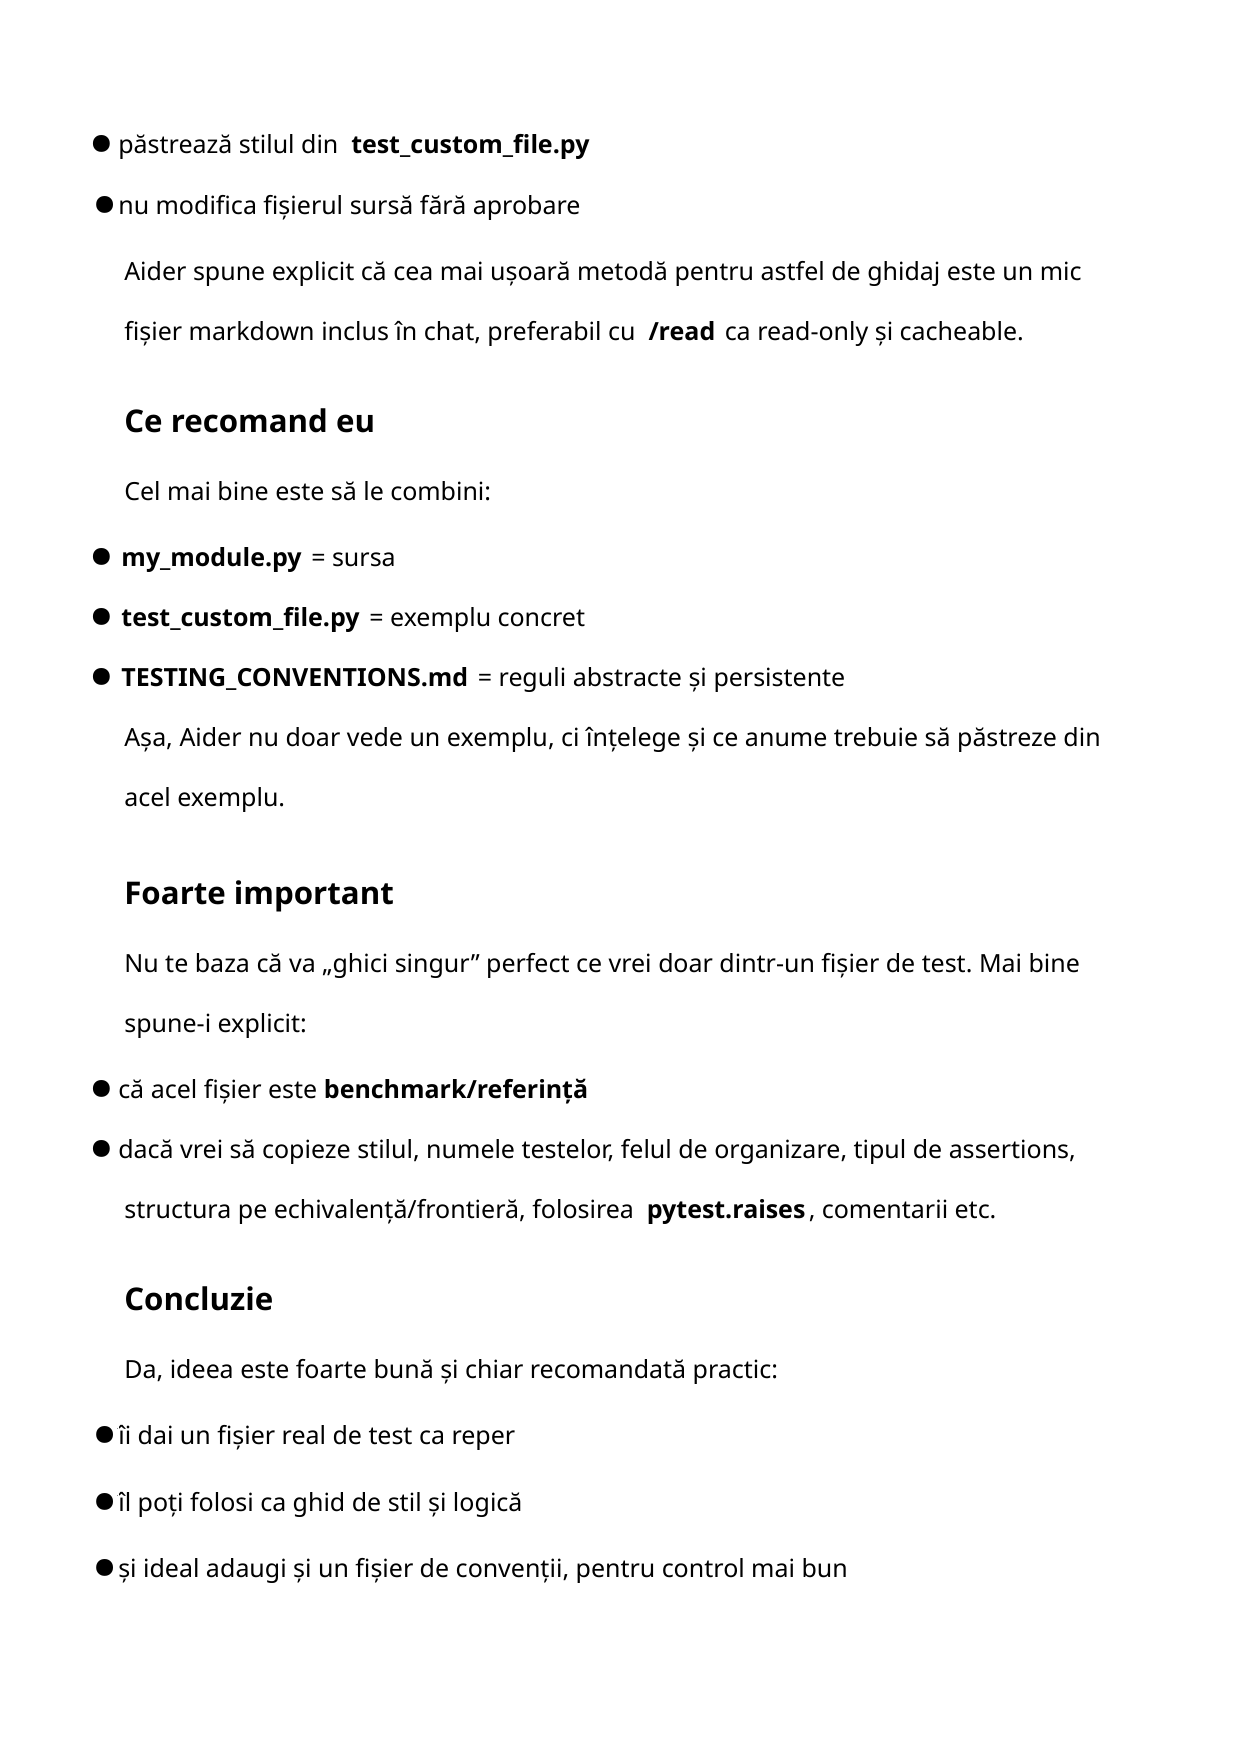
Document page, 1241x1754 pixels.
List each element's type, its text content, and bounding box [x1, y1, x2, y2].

subtitle Foarte important [119, 865, 1122, 917]
list că acel fișier este benchmark/referință [119, 1066, 1122, 1109]
subtitle Concluzie [119, 1271, 1122, 1323]
text Da, ideea este foarte bună și chiar recomandată practic: [119, 1346, 1122, 1389]
text Așa, Aider nu doar vede un exemplu, ci înțelege și ce anume trebuie să păstreze din acel exemplu. [119, 714, 1122, 817]
list îi dai un fișier real de test ca reper [119, 1412, 1122, 1455]
list păstrează stilul din test_custom_file.py [119, 122, 1122, 164]
list îl poți folosi ca ghid de stil și logică [119, 1478, 1122, 1521]
list my_module.py = sursa [119, 533, 1122, 577]
list test_custom_file.py = exemplu concret [119, 593, 1122, 637]
list dacă vrei să copieze stilul, numele testelor, felul de organizare, tipul de assertions, structura pe echivalență/frontieră, folosirea pytest.raises, comentarii etc. [119, 1126, 1122, 1229]
list și ideal adaugi și un fișier de convenții, pentru control mai bun [119, 1544, 1122, 1591]
text Aider spune explicit că cea mai ușoară metodă pentru astfel de ghidaj este un mic fișier markdown inclus în chat, preferabil cu /read ca read-only și cacheable. [119, 248, 1122, 351]
text Cel mai bine este să le combini: [119, 467, 1122, 510]
list TESTING_CONVENTIONS.md = reguli abstracte și persistente [119, 654, 1122, 697]
text Nu te baza că va „ghici singur” perfect ce vrei doar dintr-un fișier de test. Mai bine spune-i explicit: [119, 939, 1122, 1043]
list nu modifica fișierul sursă fără aprobare [119, 181, 1122, 224]
subtitle Ce recomand eu [119, 393, 1122, 444]
